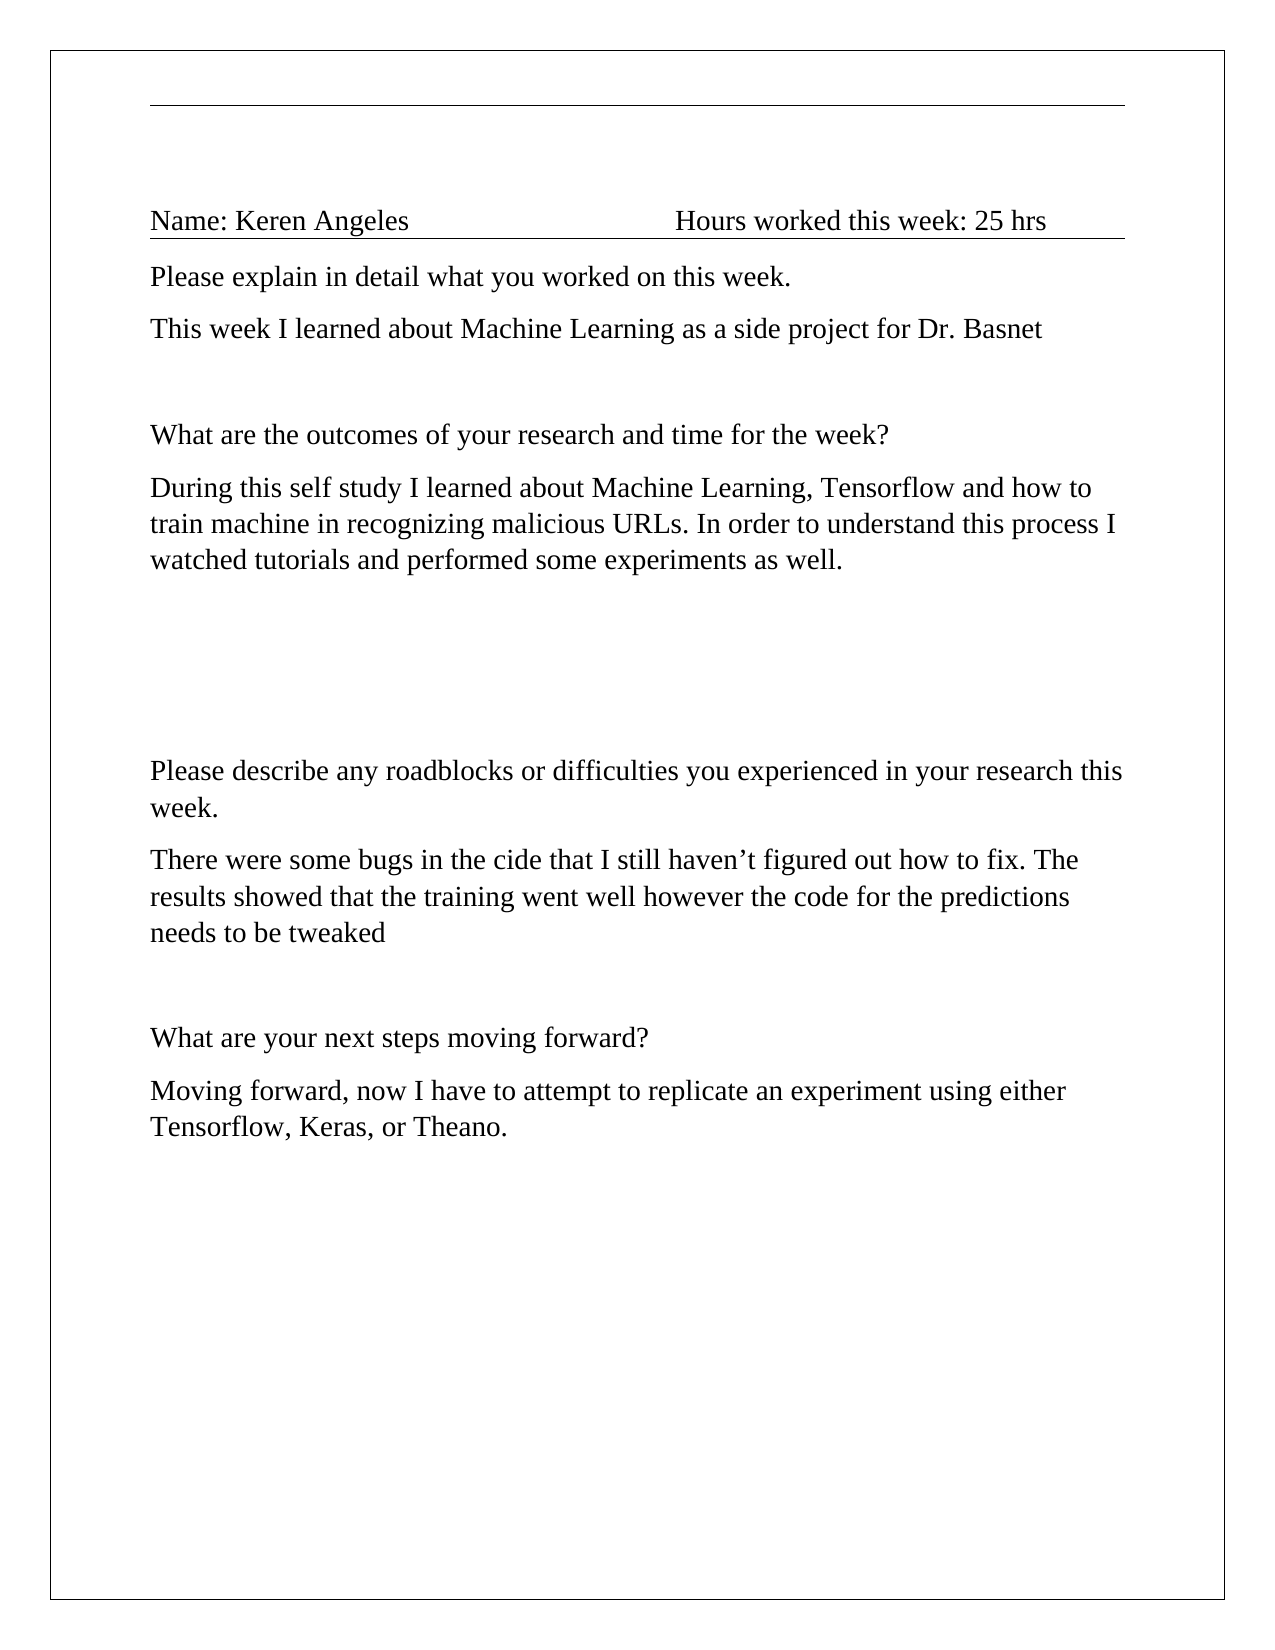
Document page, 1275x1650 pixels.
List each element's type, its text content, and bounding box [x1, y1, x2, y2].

text Moving forward, now I have to attempt to replicate an experiment using either Tensorflow, Keras, or Theano. [150, 1073, 1125, 1143]
text Please describe any roadblocks or difficulties you experienced in your research this week. [150, 753, 1125, 823]
text Name: Keren Angeles Hours worked this week: 25 hrs [150, 203, 1125, 238]
text What are the outcomes of your research and time for the week? [150, 417, 1125, 451]
text This week I learned about Machine Learning as a side project for Dr. Basnet [150, 312, 1125, 345]
text What are your next steps moving forward? [150, 1020, 1125, 1054]
text Please explain in detail what you worked on this week. [150, 259, 1125, 292]
text During this self study I learned about Machine Learning, Tensorflow and how to train machine in recognizing malicious URLs. In order to understand this process I watched tutorials and performed some experiments as well. [150, 470, 1125, 576]
text There were some bugs in the cide that I still haven’t figured out how to fix. The results showed that the training went well however the code for the predictions needs to be tweaked [150, 842, 1125, 948]
